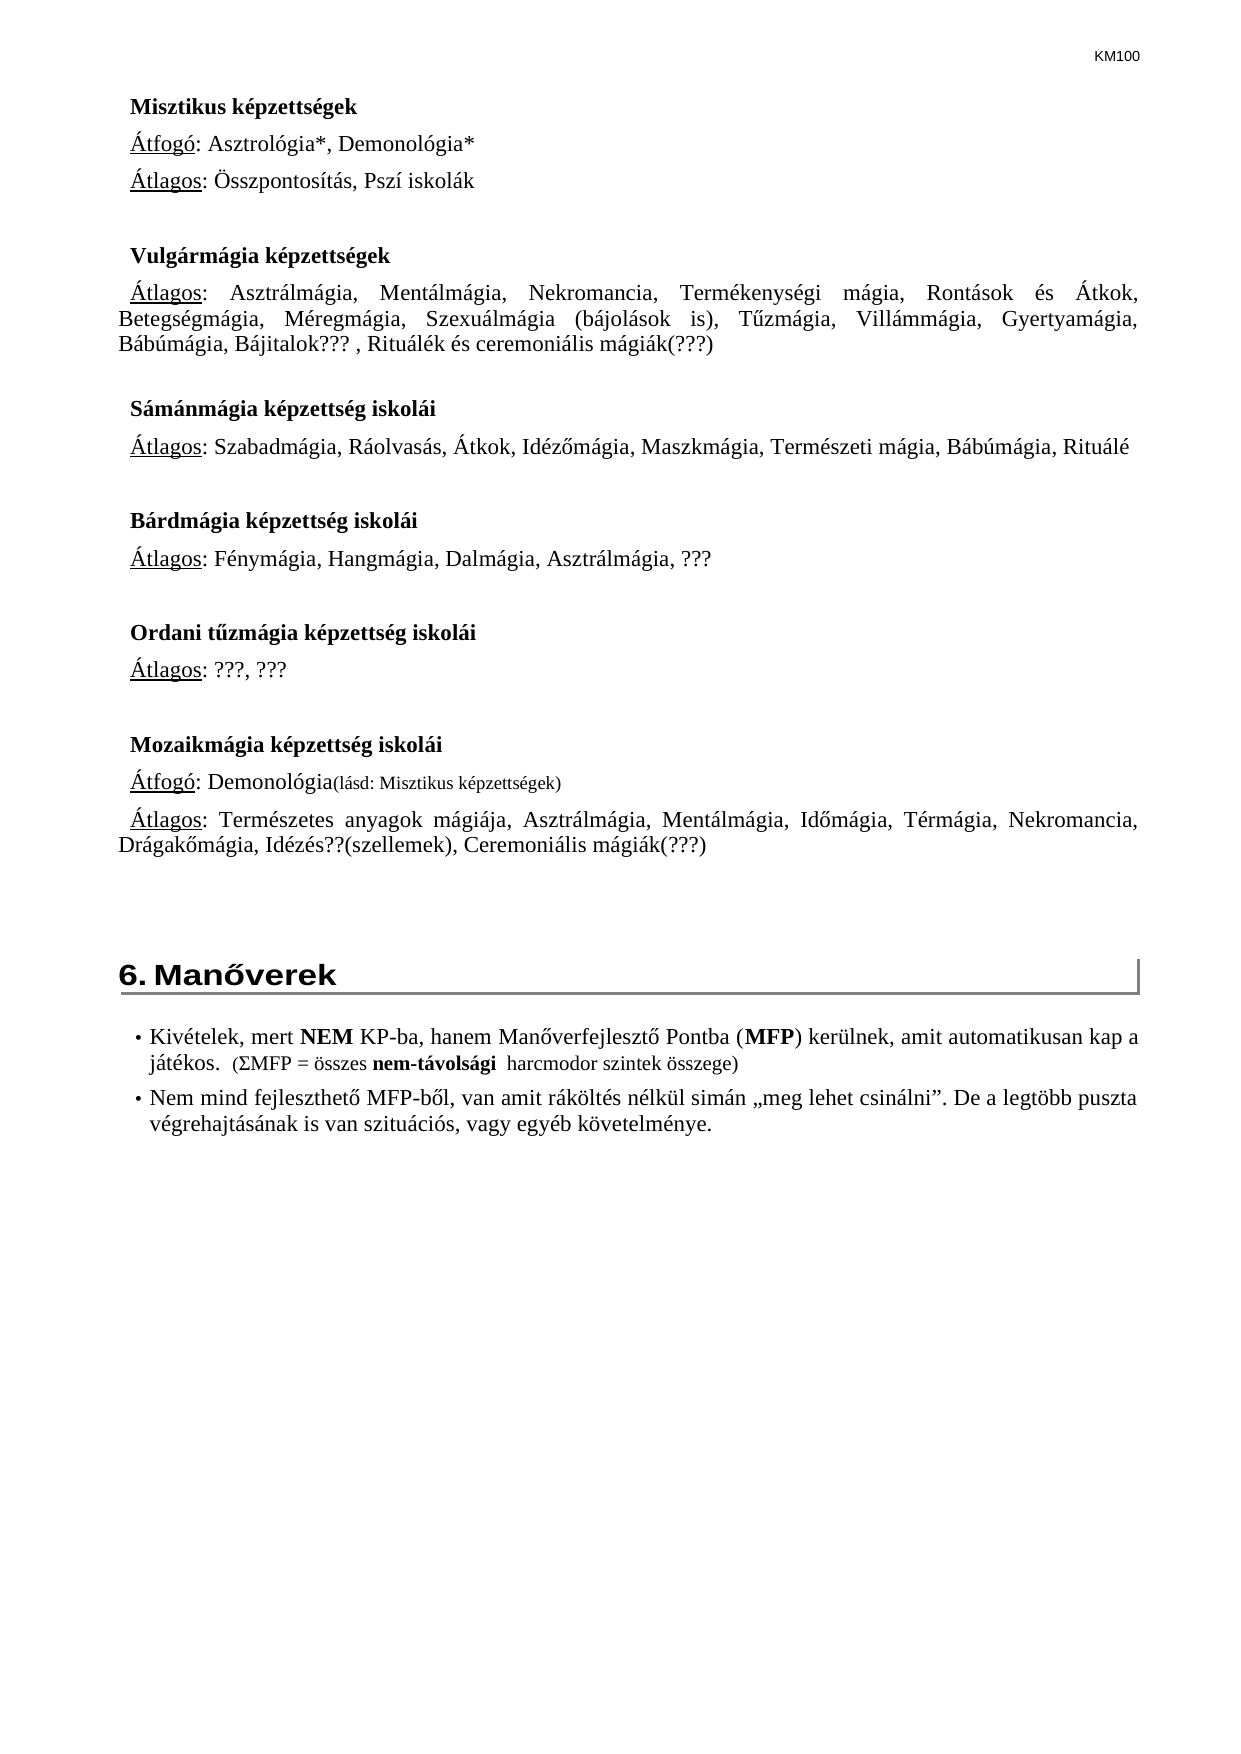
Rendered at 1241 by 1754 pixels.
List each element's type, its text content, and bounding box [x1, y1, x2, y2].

text Átlagos: Asztrálmágia, Mentálmágia, Nekromancia, Termékenységi mágia, Rontások és Átkok, Betegségmágia, Méregmágia, Szexuálmágia (bájolások is), Tűzmágia, Villámmágia, Gyertyamágia, Bábúmágia, Bájitalok??? , Rituálék és ceremoniális mágiák(???) [118, 280, 1140, 357]
text Átlagos: Természetes anyagok mágiája, Asztrálmágia, Mentálmágia, Időmágia, Térmágia, Nekromancia, Drágakőmágia, Idézés??(szellemek), Ceremoniális mágiák(???) [118, 807, 1140, 858]
text Ordani tűzmágia képzettség iskolái [118, 620, 1140, 646]
text Átfogó: Demonológia(lásd: Misztikus képzettségek) [118, 769, 1140, 795]
text Mozaikmágia képzettség iskolái [118, 732, 1140, 757]
text Átlagos: Szabadmágia, Ráolvasás, Átkok, Idézőmágia, Maszkmágia, Természeti mágia, Bábúmágia, Rituálé [118, 434, 1140, 459]
text Vulgármágia képzettségek [118, 243, 1140, 268]
text Bárdmágia képzettség iskolái [118, 508, 1140, 534]
list Nem mind fejleszthető MFP-ből, van amit ráköltés nélkül simán „meg lehet csinálni”. De a legtöbb puszta végrehajtásának is van szituációs, vagy egyéb követelménye. [135, 1085, 1140, 1136]
text Átlagos: ???, ??? [118, 657, 1140, 683]
text Átfogó: Asztrológia*, Demonológia* [118, 131, 1140, 157]
text Átlagos: Összpontosítás, Pszí iskolák [118, 168, 1140, 194]
text Sámánmágia képzettség iskolái [118, 396, 1140, 422]
subtitle Manőverek [118, 959, 1137, 992]
text Átlagos: Fénymágia, Hangmágia, Dalmágia, Asztrálmágia, ??? [118, 546, 1140, 571]
list Kivételek, mert NEM KP-ba, hanem Manőverfejlesztő Pontba (MFP) kerülnek, amit automatikusan kap a játékos. (ΣMFP = összes nem-távolsági harcmodor szintek összege) [135, 1024, 1140, 1075]
text Misztikus képzettségek [118, 94, 1140, 119]
